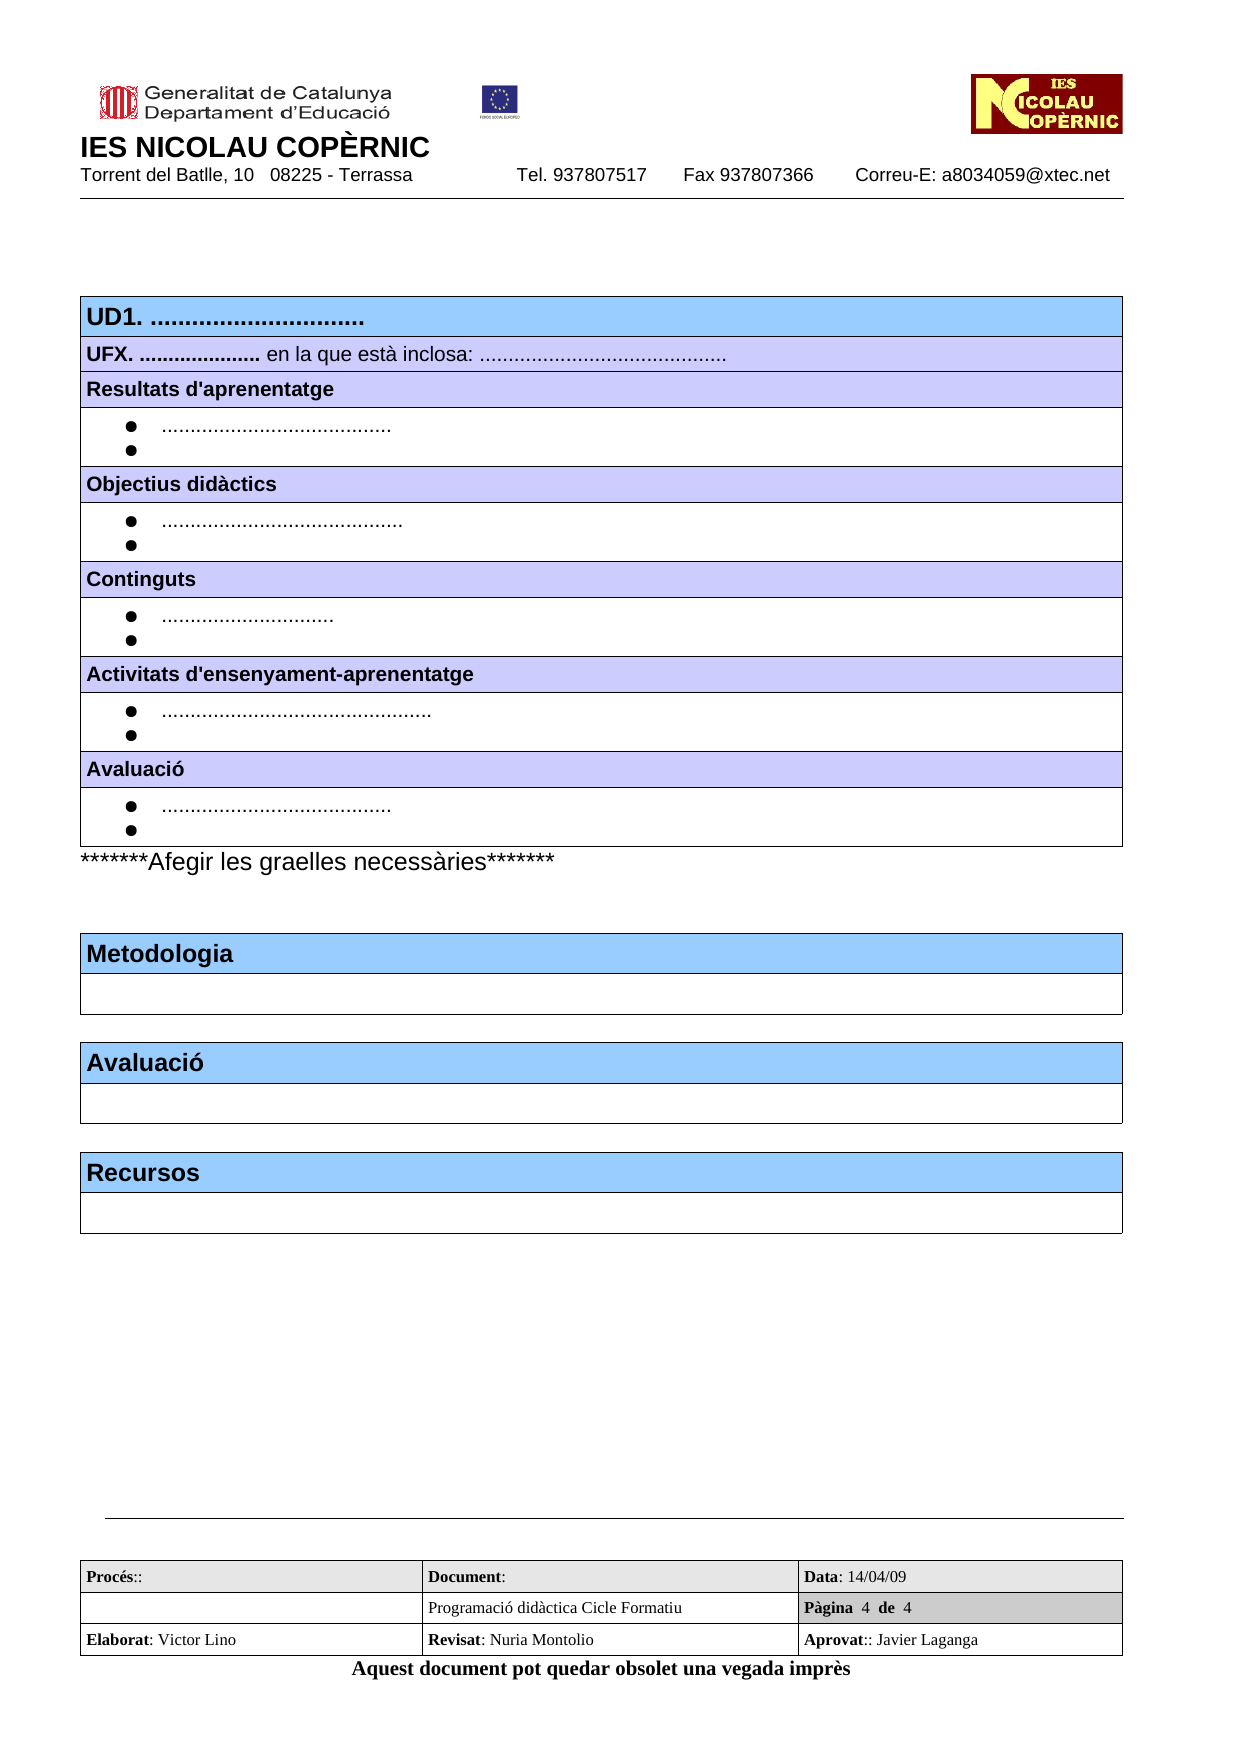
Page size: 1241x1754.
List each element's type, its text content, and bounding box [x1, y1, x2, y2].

table_header Recursos [81, 1153, 1122, 1192]
table_cell ............................................... [81, 693, 1122, 751]
table_cell Activitats d'ensenyament-aprenentatge [81, 657, 1122, 692]
table_cell Objectius didàctics [81, 467, 1122, 502]
table_cell [81, 1084, 1122, 1123]
table_cell .......................................... [81, 503, 1122, 561]
picture [477, 82, 522, 122]
table_cell Avaluació [81, 752, 1122, 787]
table_cell [81, 974, 1122, 1013]
text *******Afegir les graelles necessàries******* [80, 847, 1122, 875]
table_cell .............................. [81, 598, 1122, 656]
table_header UD1. ............................... [81, 297, 1122, 336]
table_header Avaluació [81, 1043, 1122, 1083]
table_cell UFX. ..................... en la que està inclosa: ........................................... [81, 337, 1122, 371]
table_cell ........................................ [81, 408, 1122, 466]
table_cell [81, 1193, 1122, 1232]
table_cell Continguts [81, 562, 1122, 597]
table_cell ........................................ [81, 788, 1122, 846]
picture [971, 74, 1123, 134]
table_header Metodologia [81, 934, 1122, 973]
table_cell Resultats d'aprenentatge [81, 372, 1122, 407]
